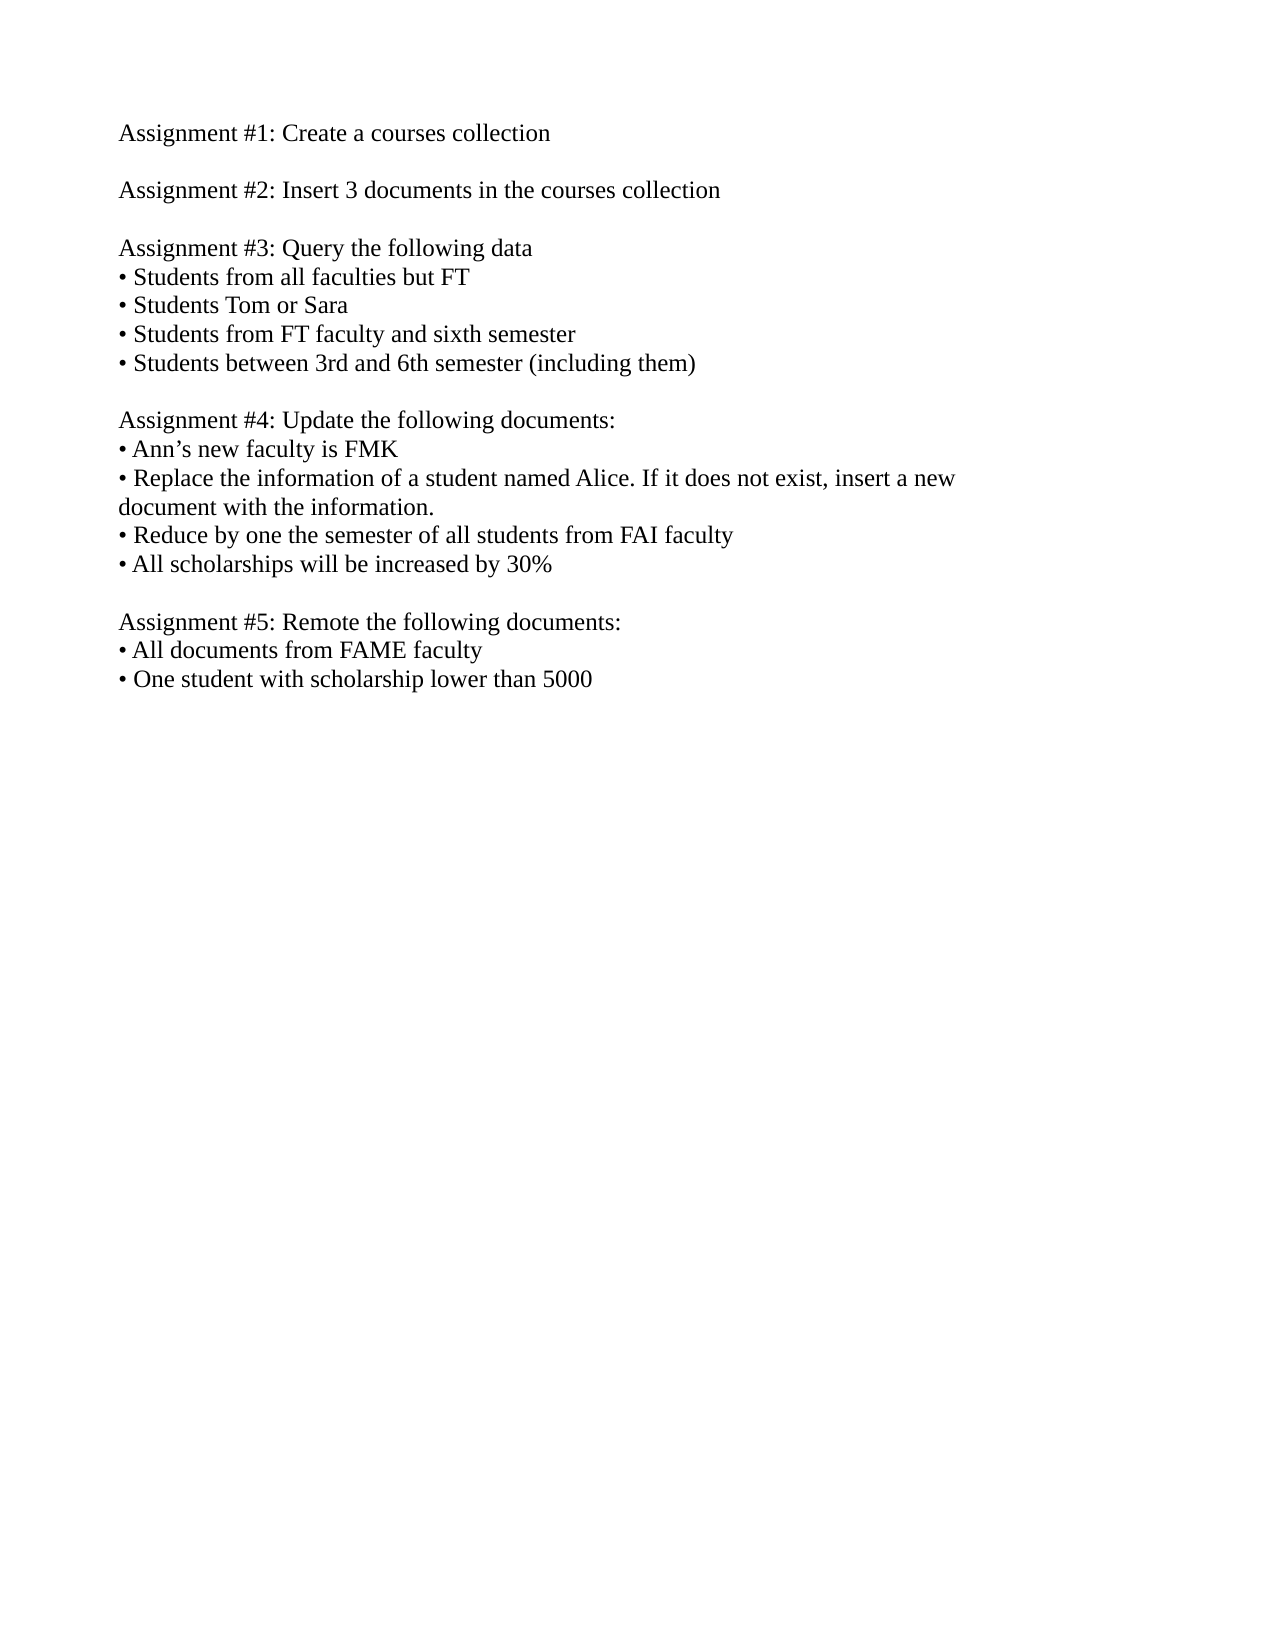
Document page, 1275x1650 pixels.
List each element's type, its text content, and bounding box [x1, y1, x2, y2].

text • Students from all faculties but FT [118, 262, 1157, 291]
text • All documents from FAME faculty [118, 636, 1157, 664]
text • Students from FT faculty and sixth semester [118, 319, 1157, 348]
text Assignment #1: Create a courses collection [118, 118, 1157, 147]
text • Students Tom or Sara [118, 291, 1157, 319]
text Assignment #4: Update the following documents: [118, 406, 1157, 434]
text • Reduce by one the semester of all students from FAI faculty [118, 521, 1157, 549]
text • Replace the information of a student named Alice. If it does not exist, insert a new [118, 463, 1157, 492]
text • Ann’s new faculty is FMK [118, 434, 1157, 463]
text Assignment #3: Query the following data [118, 233, 1157, 262]
text document with the information. [118, 492, 1157, 521]
text • Students between 3rd and 6th semester (including them) [118, 348, 1157, 377]
text • One student with scholarship lower than 5000 [118, 664, 1157, 693]
text Assignment #2: Insert 3 documents in the courses collection [118, 176, 1157, 204]
text • All scholarships will be increased by 30% [118, 549, 1157, 578]
text Assignment #5: Remote the following documents: [118, 607, 1157, 636]
